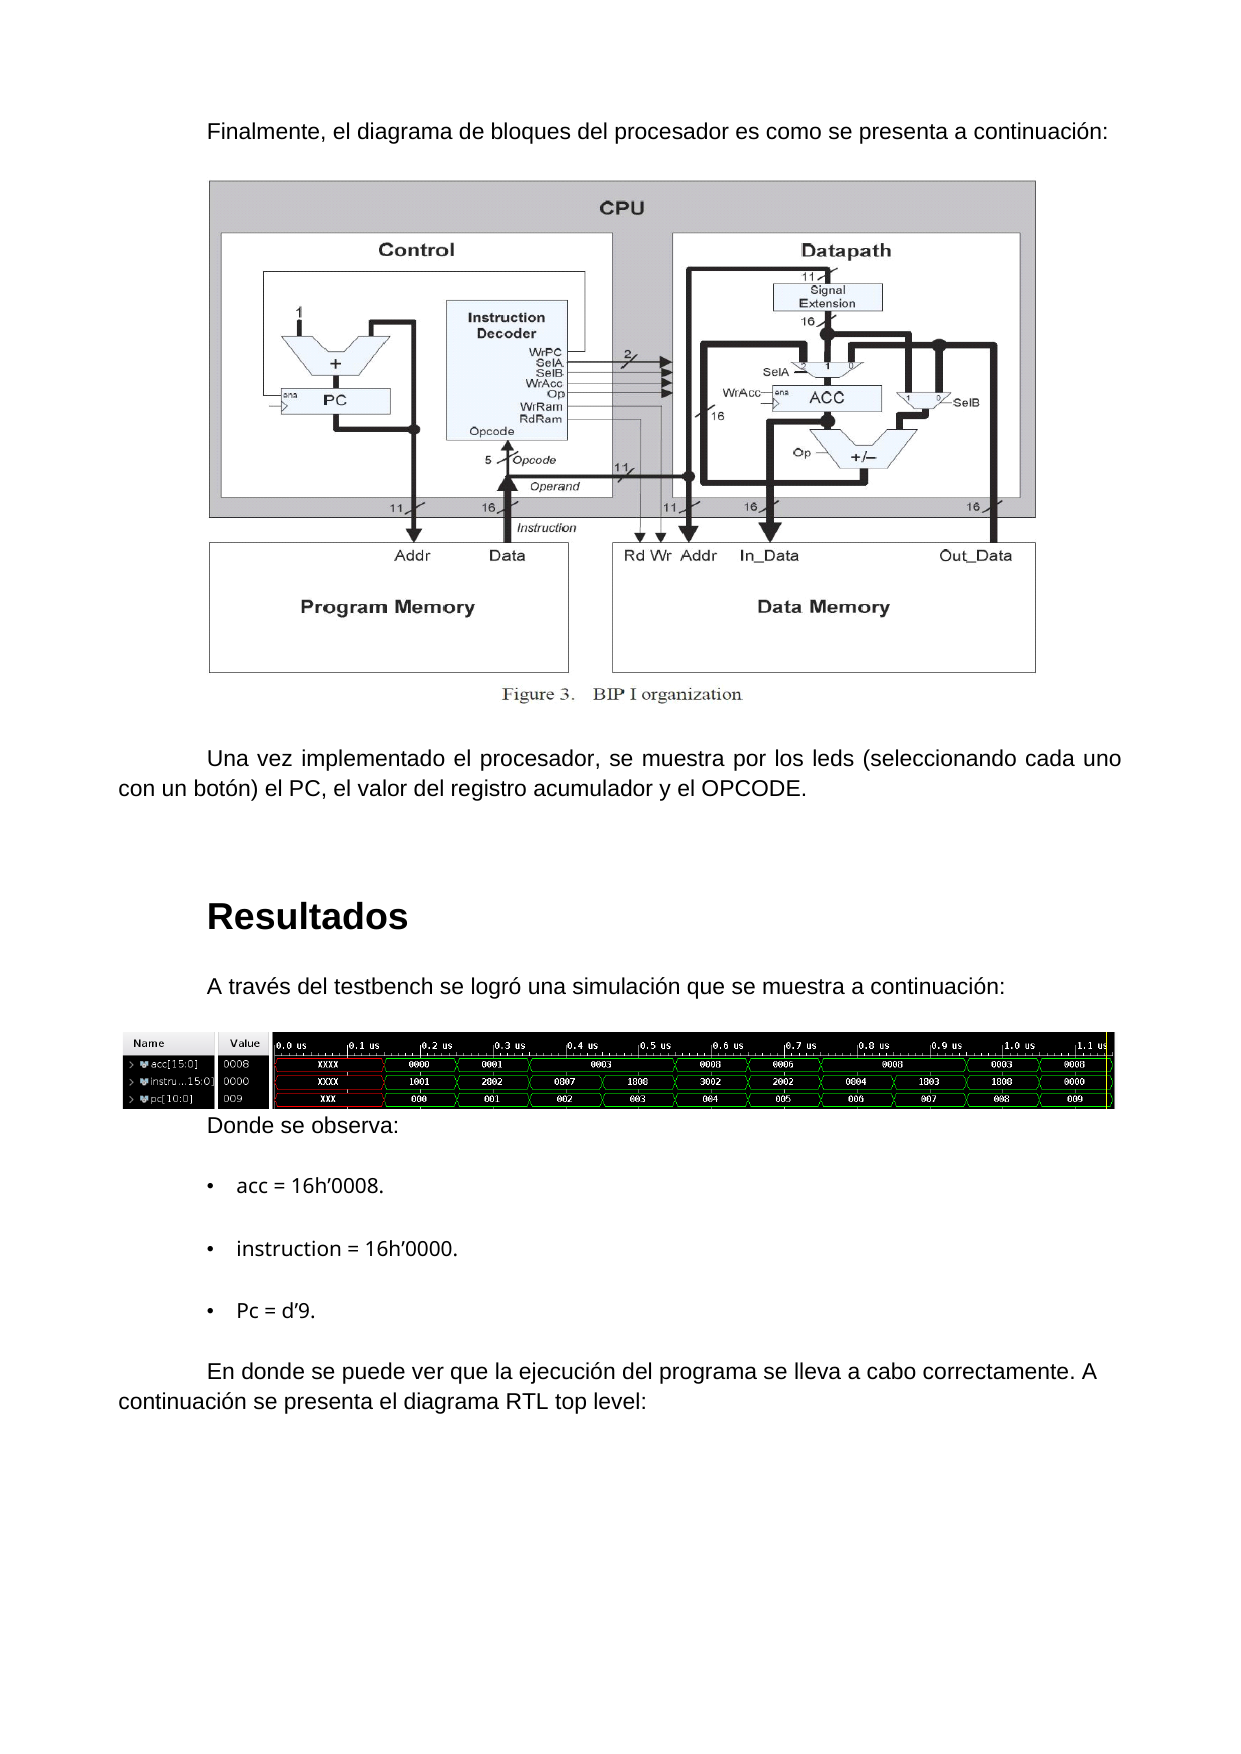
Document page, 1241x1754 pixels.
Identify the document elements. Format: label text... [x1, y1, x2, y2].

picture [122, 1032, 1118, 1109]
list acc = 16h’0008. [118, 1172, 1122, 1200]
text Finalmente, el diagrama de bloques del procesador es como se presenta a continuación: [118, 118, 1122, 144]
list instruction = 16h’0000. [118, 1234, 1122, 1262]
text Una vez implementado el procesador, se muestra por los leds (seleccionando cada uno con un botón) el PC, el valor del registro acumulador y el OPCODE. [118, 744, 1122, 801]
text Donde se observa: [118, 1033, 1122, 1138]
list Pc = d’9. [118, 1296, 1122, 1324]
text Resultados [118, 894, 1122, 937]
text A través del testbench se logró una simulación que se muestra a continuación: [118, 973, 1122, 999]
text En donde se puede ver que la ejecución del programa se lleva a cabo correctamente. A continuación se presenta el diagrama RTL top level: [118, 1358, 1122, 1414]
